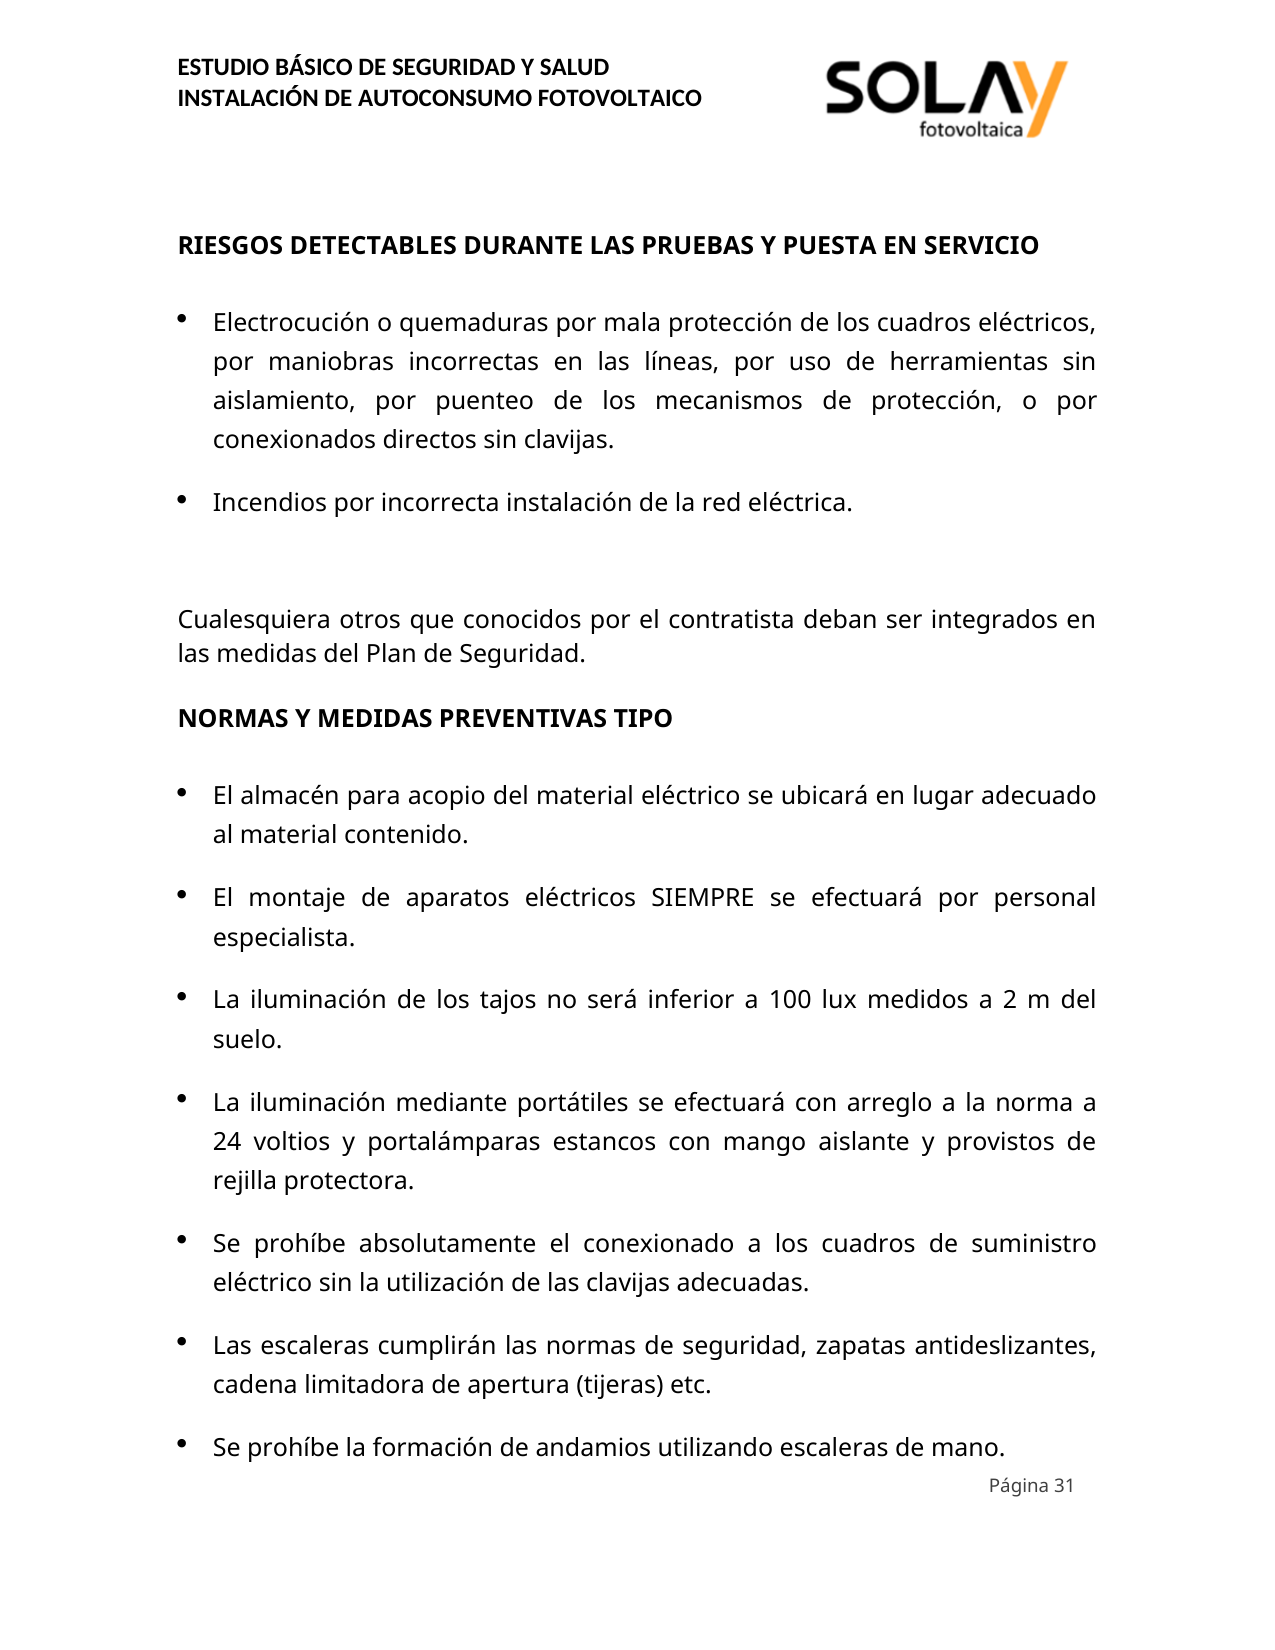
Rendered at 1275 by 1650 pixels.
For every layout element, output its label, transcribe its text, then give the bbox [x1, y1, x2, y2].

list Se prohíbe la formación de andamios utilizando escaleras de mano. [177, 1430, 1098, 1464]
text Cualesquiera otros que conocidos por el contratista deban ser integrados en las medidas del Plan de Seguridad. [177, 601, 1098, 669]
list Las escaleras cumplirán las normas de seguridad, zapatas antideslizantes, cadena limitadora de apertura (tijeras) etc. [177, 1328, 1098, 1401]
list La iluminación de los tajos no será inferior a 100 lux medidos a 2 m del suelo. [177, 982, 1098, 1055]
list Incendios por incorrecta instalación de la red eléctrica. [177, 485, 1098, 519]
list Electrocución o quemaduras por mala protección de los cuadros eléctricos, por maniobras incorrectas en las líneas, por uso de herramientas sin aislamiento, por puenteo de los mecanismos de protección, o por conexionados directos sin clavijas. [177, 305, 1098, 456]
list El almacén para acopio del material eléctrico se ubicará en lugar adecuado al material contenido. [177, 778, 1098, 851]
list El montaje de aparatos eléctricos SIEMPRE se efectuará por personal especialista. [177, 880, 1098, 953]
text NORMAS Y MEDIDAS PREVENTIVAS TIPO [177, 701, 1098, 735]
list Se prohíbe absolutamente el conexionado a los cuadros de suministro eléctrico sin la utilización de las clavijas adecuadas. [177, 1226, 1098, 1299]
list La iluminación mediante portátiles se efectuará con arreglo a la norma a 24 voltios y portalámparas estancos con mango aislante y provistos de rejilla protectora. [177, 1084, 1098, 1197]
text RIESGOS DETECTABLES DURANTE LAS PRUEBAS Y PUESTA EN SERVICIO [177, 227, 1098, 262]
